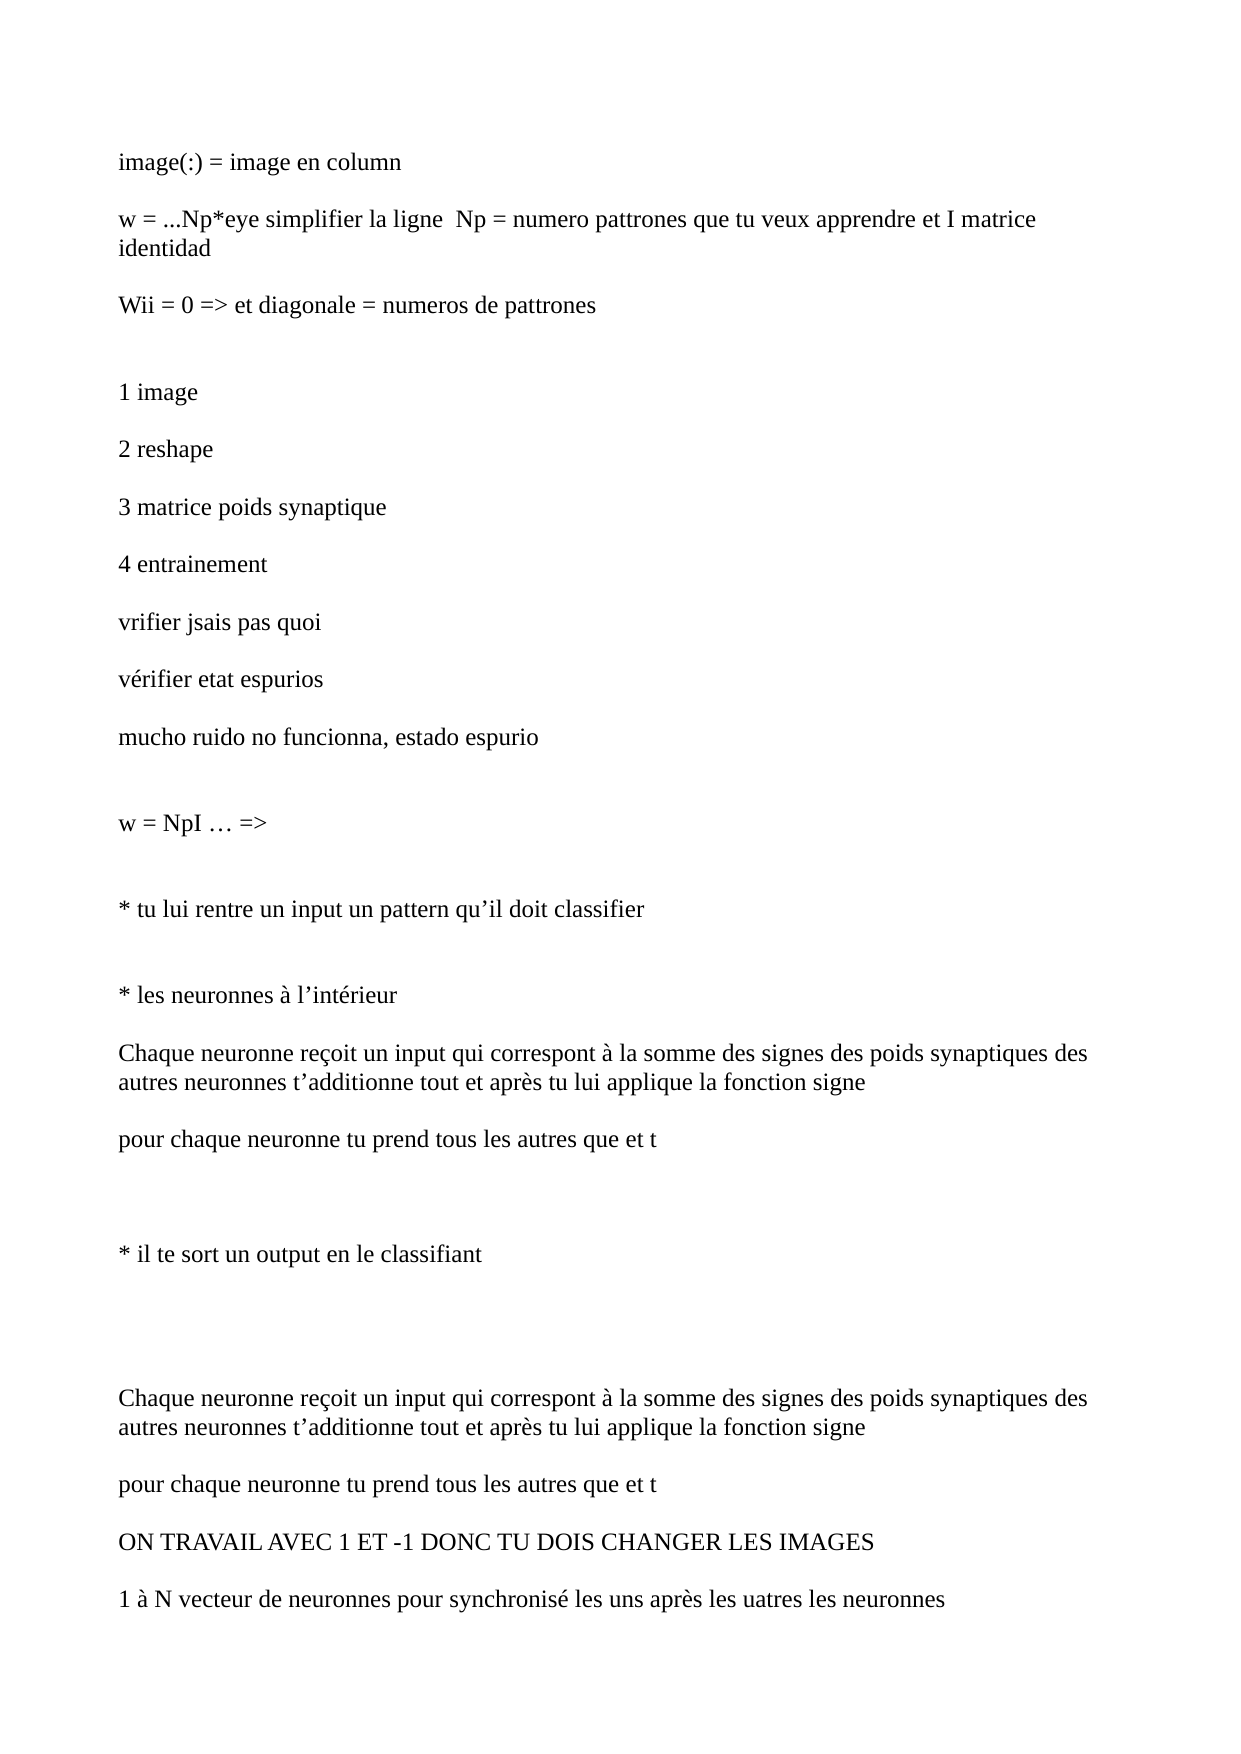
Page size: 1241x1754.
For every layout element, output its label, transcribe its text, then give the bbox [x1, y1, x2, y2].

text 3 matrice poids synaptique [118, 492, 1122, 521]
text vérifier etat espurios [118, 664, 1122, 693]
text w = NpI … => [118, 808, 1122, 837]
text Chaque neuronne reçoit un input qui correspont à la somme des signes des poids synaptiques des autres neuronnes t’additionne tout et après tu lui applique la fonction signe [118, 1038, 1122, 1096]
text Wii = 0 => et diagonale = numeros de pattrones [118, 291, 1122, 319]
text 1 image [118, 377, 1122, 406]
text * les neuronnes à l’intérieur [118, 981, 1122, 1009]
text 1 à N vecteur de neuronnes pour synchronisé les uns après les uatres les neuronnes [118, 1584, 1122, 1613]
text image(:) = image en column [118, 147, 1122, 176]
text 2 reshape [118, 434, 1122, 463]
text * il te sort un output en le classifiant [118, 1239, 1122, 1268]
text Chaque neuronne reçoit un input qui correspont à la somme des signes des poids synaptiques des autres neuronnes t’additionne tout et après tu lui applique la fonction signe [118, 1383, 1122, 1441]
text w = ...Np*eye simplifier la ligne Np = numero pattrones que tu veux apprendre et I matrice identidad [118, 204, 1122, 262]
text pour chaque neuronne tu prend tous les autres que et t [118, 1469, 1122, 1498]
text mucho ruido no funcionna, estado espurio [118, 722, 1122, 751]
text vrifier jsais pas quoi [118, 607, 1122, 636]
text ON TRAVAIL AVEC 1 ET -1 DONC TU DOIS CHANGER LES IMAGES [118, 1527, 1122, 1556]
text * tu lui rentre un input un pattern qu’il doit classifier [118, 894, 1122, 923]
text 4 entrainement [118, 549, 1122, 578]
text pour chaque neuronne tu prend tous les autres que et t [118, 1124, 1122, 1153]
